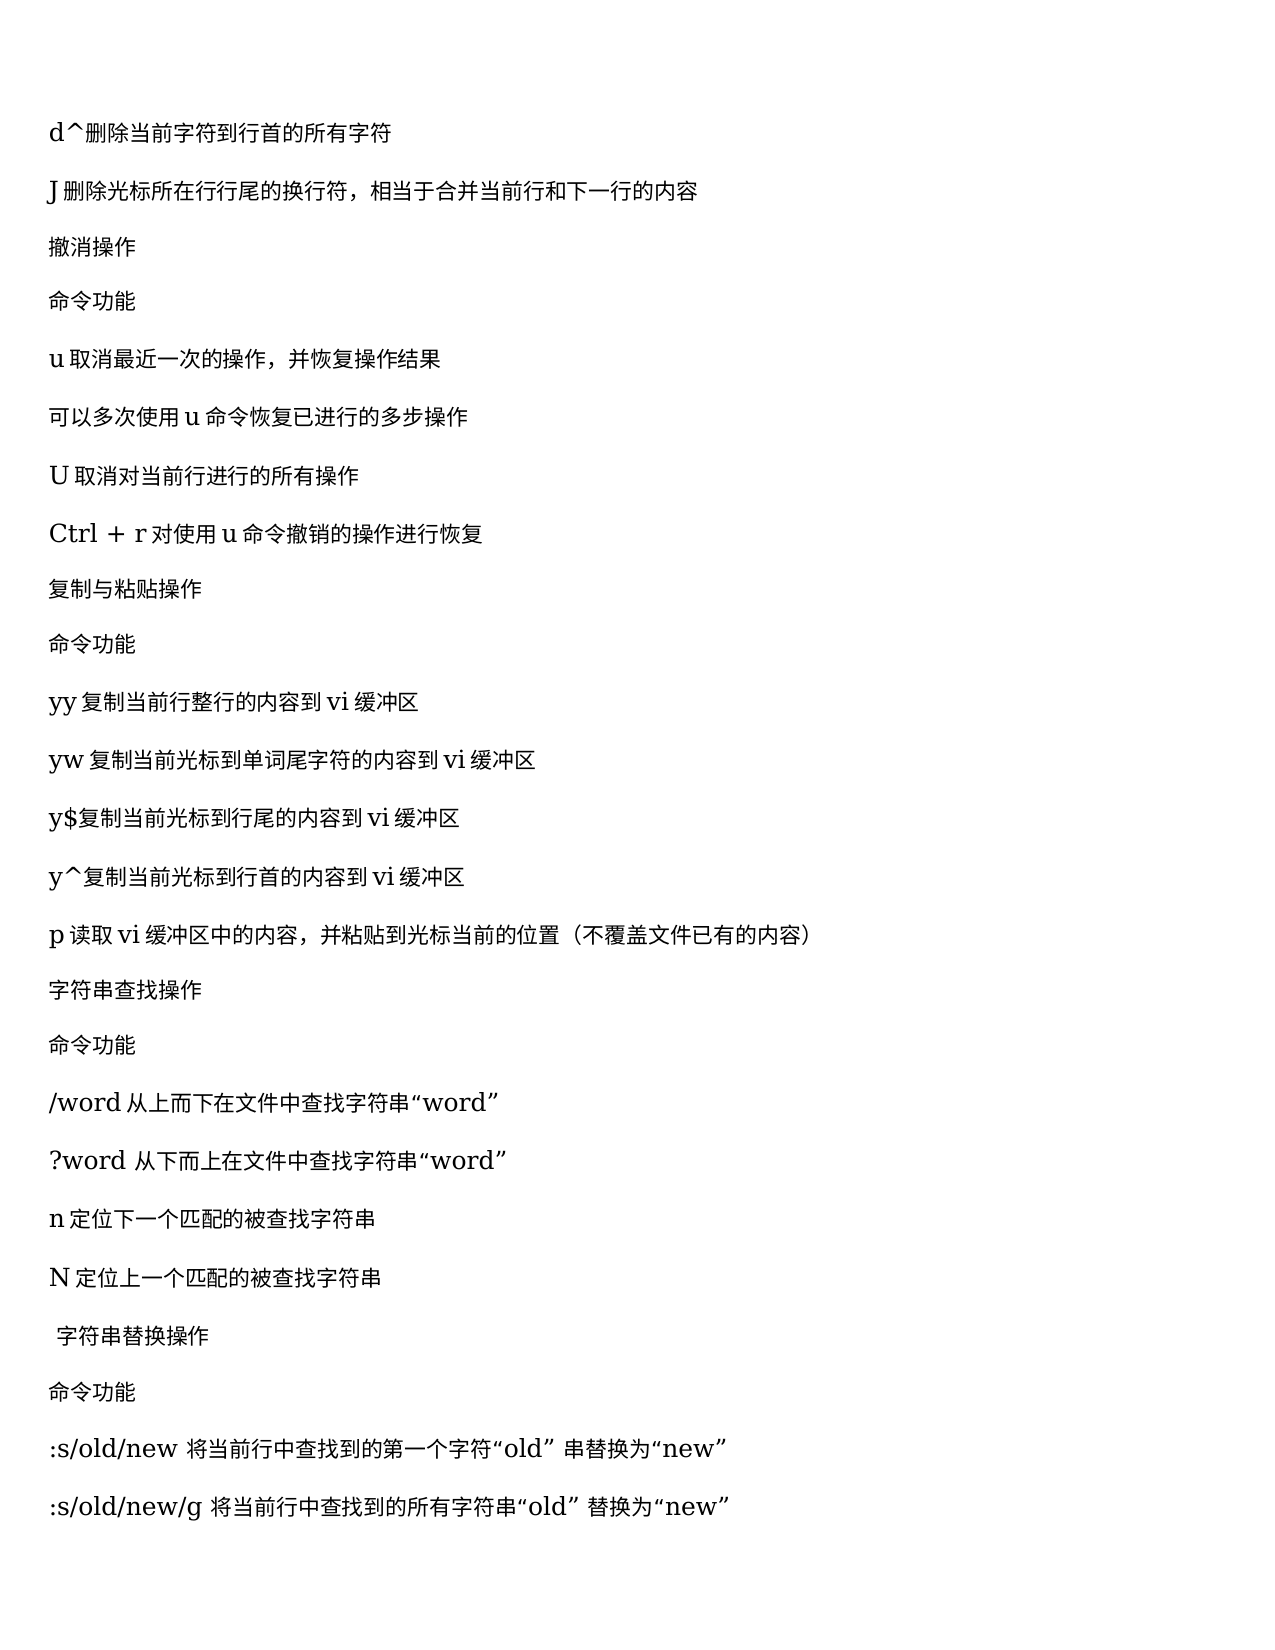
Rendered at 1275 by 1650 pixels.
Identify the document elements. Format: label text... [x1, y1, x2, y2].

text :s/old/new/g 将当前行中查找到的所有字符串“old” 替换为“new” [48, 1493, 1005, 1522]
text y$复制当前光标到行尾的内容到vi缓冲区 [48, 803, 1005, 833]
text 命令功能 [48, 1033, 1005, 1059]
text 命令功能 [48, 632, 1005, 658]
text 复制与粘贴操作 [48, 577, 1005, 603]
text u取消最近一次的操作，并恢复操作结果 [48, 344, 1005, 373]
text U取消对当前行进行的所有操作 [48, 461, 1005, 490]
text yw复制当前光标到单词尾字符的内容到vi缓冲区 [48, 745, 1005, 774]
text Ctrl + r对使用u命令撤销的操作进行恢复 [48, 519, 1005, 548]
text yy复制当前行整行的内容到vi缓冲区 [48, 687, 1005, 716]
text 命令功能 [48, 1379, 1005, 1405]
text p读取vi缓冲区中的内容，并粘贴到光标当前的位置（不覆盖文件已有的内容） [48, 920, 1005, 949]
text /word从上而下在文件中查找字符串“word” [48, 1088, 1005, 1117]
text J删除光标所在行行尾的换行符，相当于合并当前行和下一行的内容 [48, 176, 1005, 206]
text :s/old/new 将当前行中查找到的第一个字符“old” 串替换为“new” [48, 1434, 1005, 1463]
text 撤消操作 [48, 235, 1005, 260]
text 字符串替换操作 [48, 1321, 1005, 1350]
text 字符串查找操作 [48, 978, 1005, 1004]
text y^复制当前光标到行首的内容到vi缓冲区 [48, 862, 1005, 891]
text 可以多次使用u命令恢复已进行的多步操作 [48, 402, 1005, 432]
text 命令功能 [48, 289, 1005, 315]
text d^删除当前字符到行首的所有字符 [48, 118, 1005, 147]
text N定位上一个匹配的被查找字符串 [48, 1263, 1005, 1292]
text ?word 从下而上在文件中查找字符串“word” [48, 1146, 1005, 1175]
text n定位下一个匹配的被查找字符串 [48, 1204, 1005, 1234]
